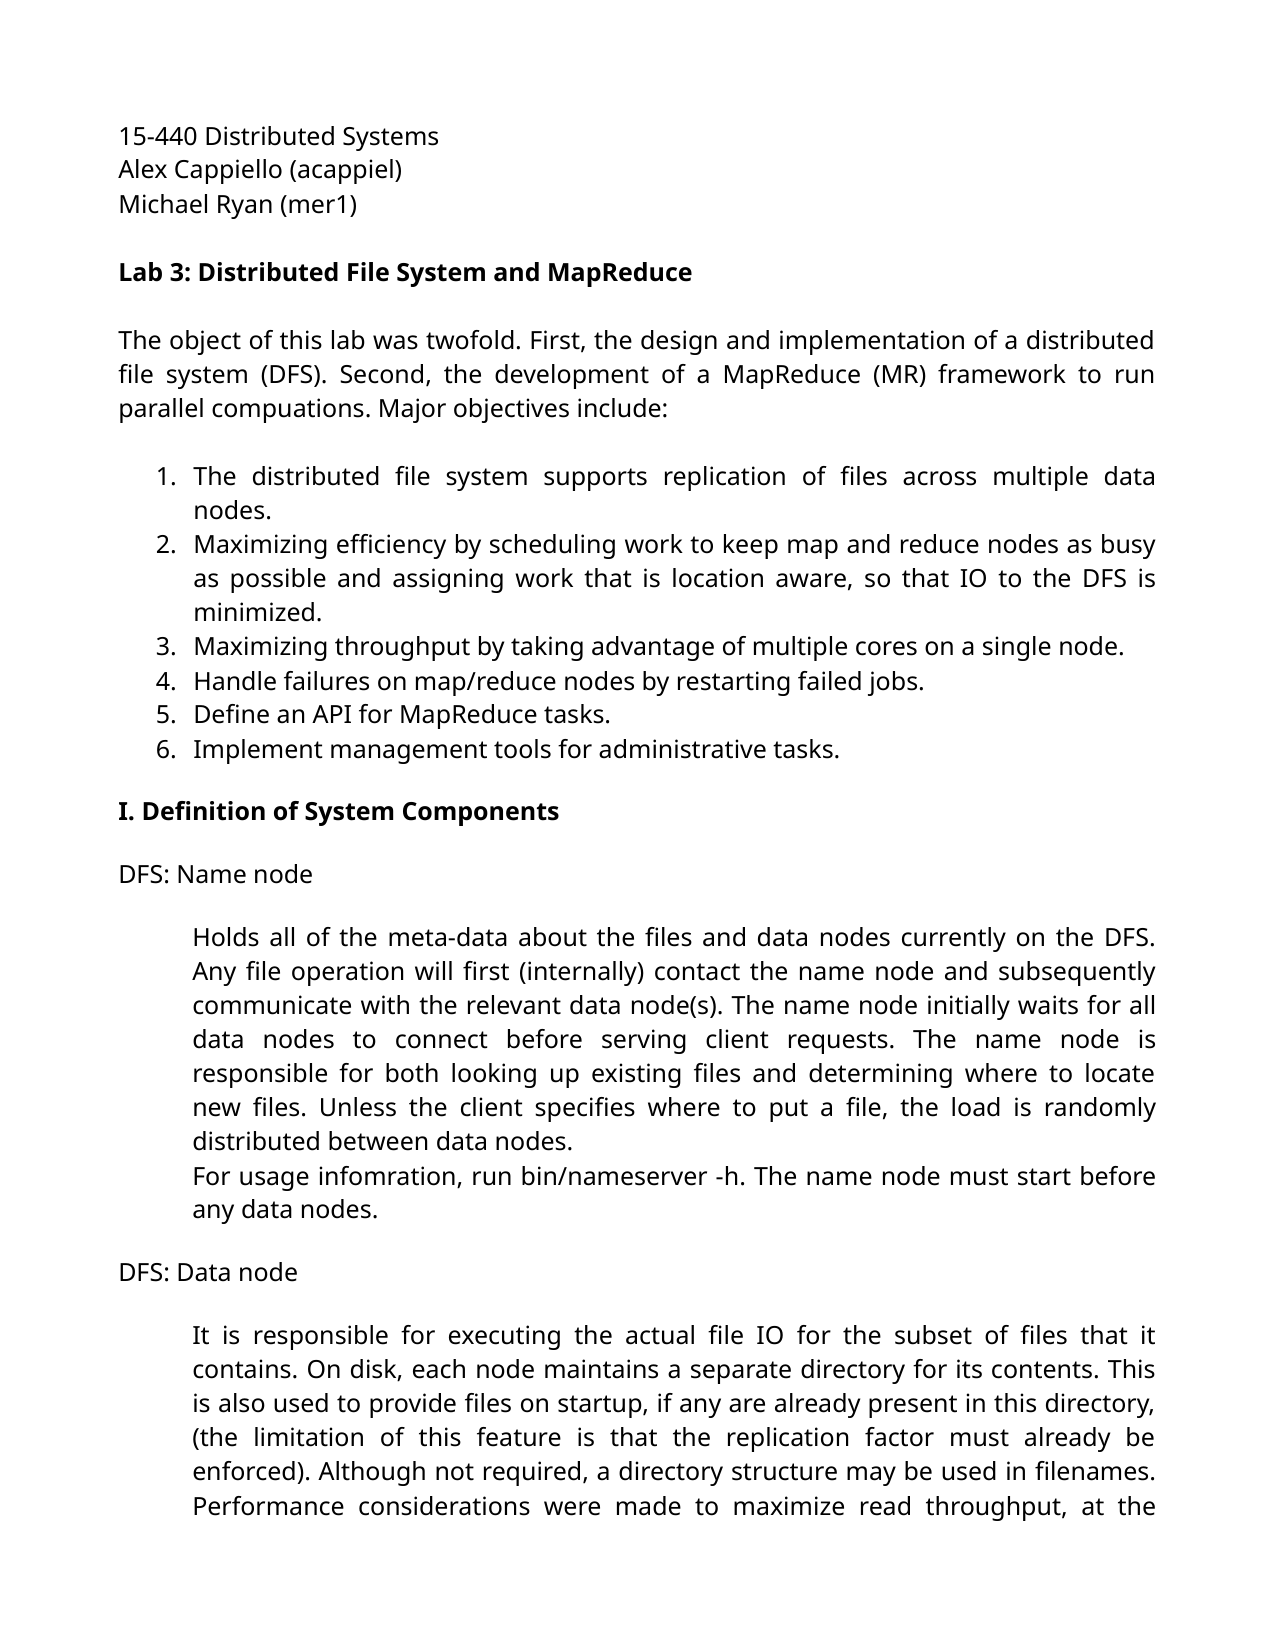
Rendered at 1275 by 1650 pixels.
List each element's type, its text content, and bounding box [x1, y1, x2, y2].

list Maximizing efficiency by scheduling work to keep map and reduce nodes as busy as possible and assigning work that is location aware, so that IO to the DFS is minimized. [156, 527, 1157, 629]
list The distributed file system supports replication of files across multiple data nodes. [156, 459, 1157, 527]
list Handle failures on map/reduce nodes by restarting failed jobs. [156, 663, 1157, 697]
text Alex Cappiello (acappiel) [118, 152, 1157, 186]
text Michael Ryan (mer1) [118, 186, 1157, 220]
text Holds all of the meta-data about the files and data nodes currently on the DFS. Any file operation will first (internally) contact the name node and subsequently communicate with the relevant data node(s). The name node initially waits for all data nodes to connect before serving client requests. The name node is responsible for both looking up existing files and determining where to locate new files. Unless the client specifies where to put a file, the load is randomly distributed between data nodes. [192, 920, 1157, 1158]
text 15-440 Distributed Systems [118, 118, 1157, 152]
text I. Definition of System Components [118, 794, 1157, 828]
text For usage infomration, run bin/nameserver -h. The name node must start before any data nodes. [192, 1158, 1157, 1226]
text DFS: Data node [118, 1255, 1157, 1289]
list Define an API for MapReduce tasks. [156, 697, 1157, 731]
list Implement management tools for administrative tasks. [156, 731, 1157, 765]
text Lab 3: Distributed File System and MapReduce [118, 254, 1157, 288]
list Maximizing throughput by taking advantage of multiple cores on a single node. [156, 629, 1157, 663]
text DFS: Name node [118, 857, 1157, 891]
text The object of this lab was twofold. First, the design and implementation of a distributed file system (DFS). Second, the development of a MapReduce (MR) framework to run parallel compuations. Major objectives include: [118, 322, 1157, 425]
text It is responsible for executing the actual file IO for the subset of files that it contains. On disk, each node maintains a separate directory for its contents. This is also used to provide files on startup, if any are already present in this directory, (the limitation of this feature is that the replication factor must already be enforced). Although not required, a directory structure may be used in filenames. Performance considerations were made to maximize read throughput, at the [192, 1318, 1157, 1522]
